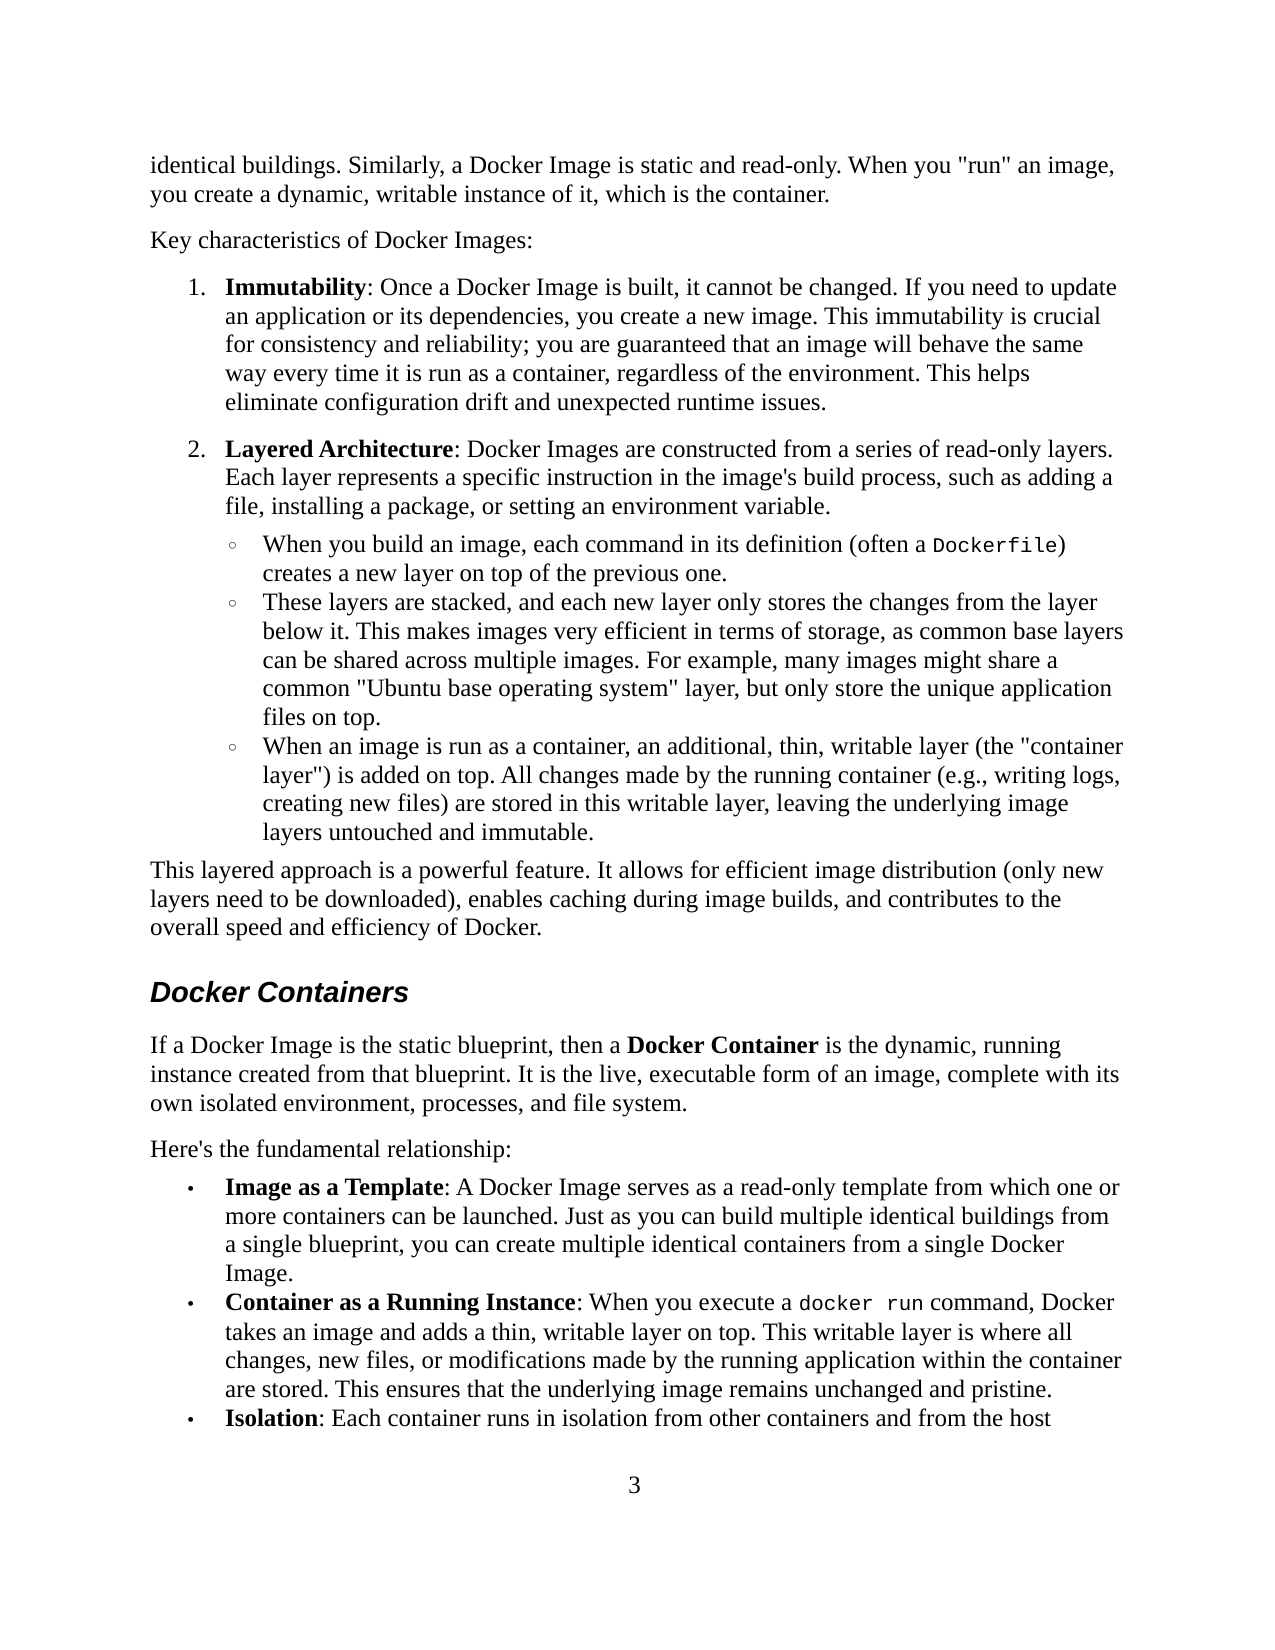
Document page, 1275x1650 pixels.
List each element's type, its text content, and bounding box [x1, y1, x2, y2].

list Image as a Template: A Docker Image serves as a read-only template from which one or more containers can be launched. Just as you can build multiple identical buildings from a single blueprint, you can create multiple identical containers from a single Docker Image. [187, 1172, 1125, 1287]
list Layered Architecture: Docker Images are constructed from a series of read-only layers. Each layer represents a specific instruction in the image's build process, such as adding a file, installing a package, or setting an environment variable. [187, 434, 1125, 520]
list These layers are stacked, and each new layer only stores the changes from the layer below it. This makes images very efficient in terms of storage, as common base layers can be shared across multiple images. For example, many images might share a common "Ubuntu base operating system" layer, but only store the unique application files on top. [225, 587, 1125, 731]
list When you build an image, each command in its definition (often a Dockerfile) creates a new layer on top of the previous one. [225, 529, 1125, 587]
subtitle Docker Containers [150, 975, 1125, 1009]
list Isolation: Each container runs in isolation from other containers and from the host [187, 1403, 1125, 1432]
text Key characteristics of Docker Images: [150, 225, 1125, 254]
text This layered approach is a powerful feature. It allows for efficient image distribution (only new layers need to be downloaded), enables caching during image builds, and contributes to the overall speed and efficiency of Docker. [150, 855, 1125, 941]
text If a Docker Image is the static blueprint, then a Docker Container is the dynamic, running instance created from that blueprint. It is the live, executable form of an image, complete with its own isolated environment, processes, and file system. [150, 1030, 1125, 1116]
text Here's the fundamental relationship: [150, 1134, 1125, 1163]
list Container as a Running Instance: When you execute a docker run command, Docker takes an image and adds a thin, writable layer on top. This writable layer is where all changes, new files, or modifications made by the running application within the container are stored. This ensures that the underlying image remains unchanged and pristine. [187, 1287, 1125, 1403]
text identical buildings. Similarly, a Docker Image is static and read-only. When you "run" an image, you create a dynamic, writable instance of it, which is the container. [150, 150, 1125, 207]
list Immutability: Once a Docker Image is built, it cannot be changed. If you need to update an application or its dependencies, you create a new image. This immutability is crucial for consistency and reliability; you are guaranteed that an image will behave the same way every time it is run as a container, regardless of the environment. This helps eliminate configuration drift and unexpected runtime issues. [187, 272, 1125, 416]
list When an image is run as a container, an additional, thin, writable layer (the "container layer") is added on top. All changes made by the running container (e.g., writing logs, creating new files) are stored in this writable layer, leaving the underlying image layers untouched and immutable. [225, 731, 1125, 846]
